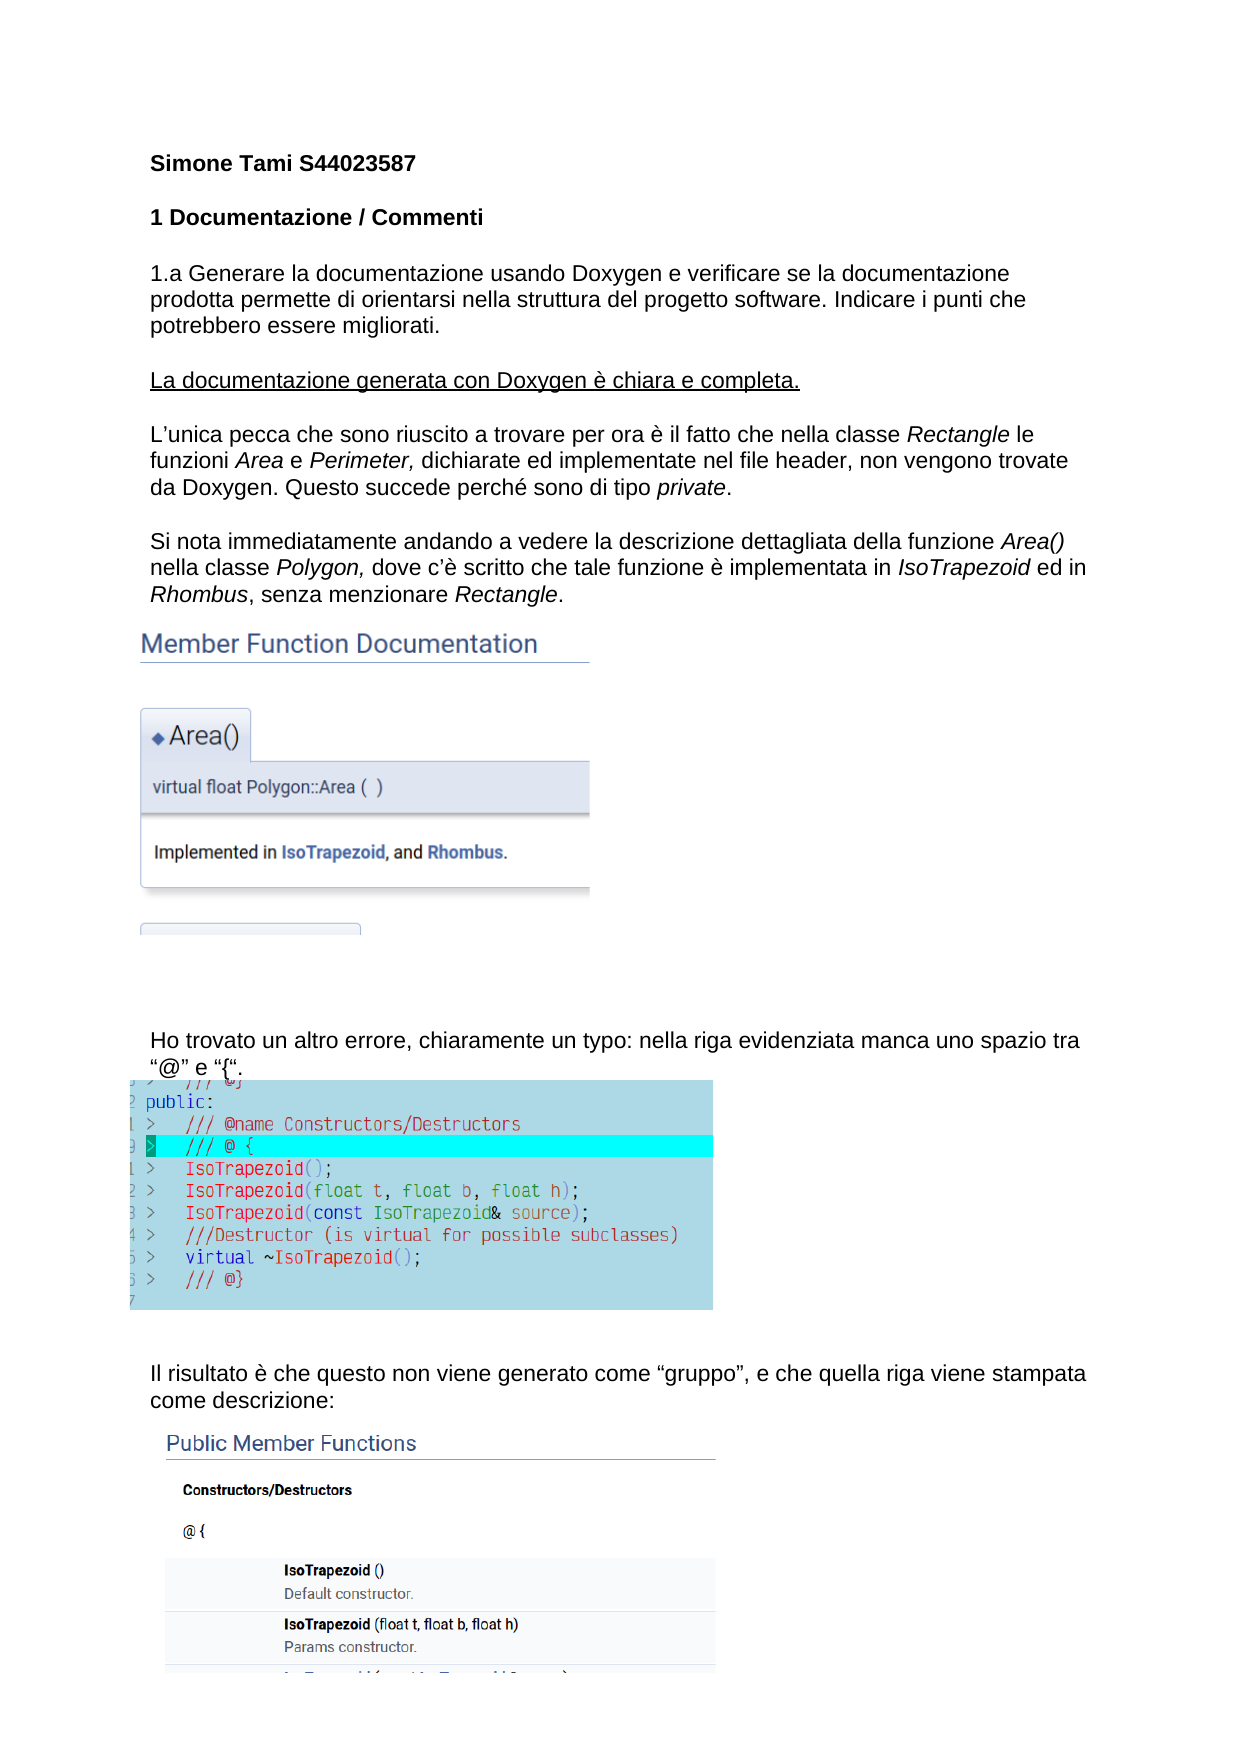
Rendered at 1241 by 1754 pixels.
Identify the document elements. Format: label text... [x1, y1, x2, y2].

text La documentazione generata con Doxygen è chiara e completa. [150, 367, 1090, 393]
picture [157, 1420, 716, 1673]
text 1.a Generare la documentazione usando Doxygen e verificare se la documentazione prodotta permette di orientarsi nella struttura del progetto software. Indicare i punti che potrebbero essere migliorati. [150, 259, 1090, 338]
text Si nota immediatamente andando a vedere la descrizione dettagliata della funzione Area() nella classe Polygon, dove c’è scritto che tale funzione è implementata in IsoTrapezoid ed in Rhombus, senza menzionare Rectangle. [150, 528, 1090, 607]
text L’unica pecca che sono riuscito a trovare per ora è il fatto che nella classe Rectangle le funzioni Area e Perimeter, dichiarate ed implementate nel file header, non vengono trovate da Doxygen. Questo succede perché sono di tipo private. [150, 421, 1090, 500]
text Simone Tami S44023587 [150, 150, 1090, 176]
text Il risultato è che questo non viene generato come “gruppo”, e che quella riga viene stampata come descrizione: [150, 1360, 1090, 1413]
picture [129, 1080, 714, 1310]
text 1 Documentazione / Commenti [150, 204, 1090, 231]
picture [125, 607, 590, 935]
text Ho trovato un altro errore, chiaramente un typo: nella riga evidenziata manca uno spazio tra “@” e “{“. [150, 1027, 1090, 1080]
